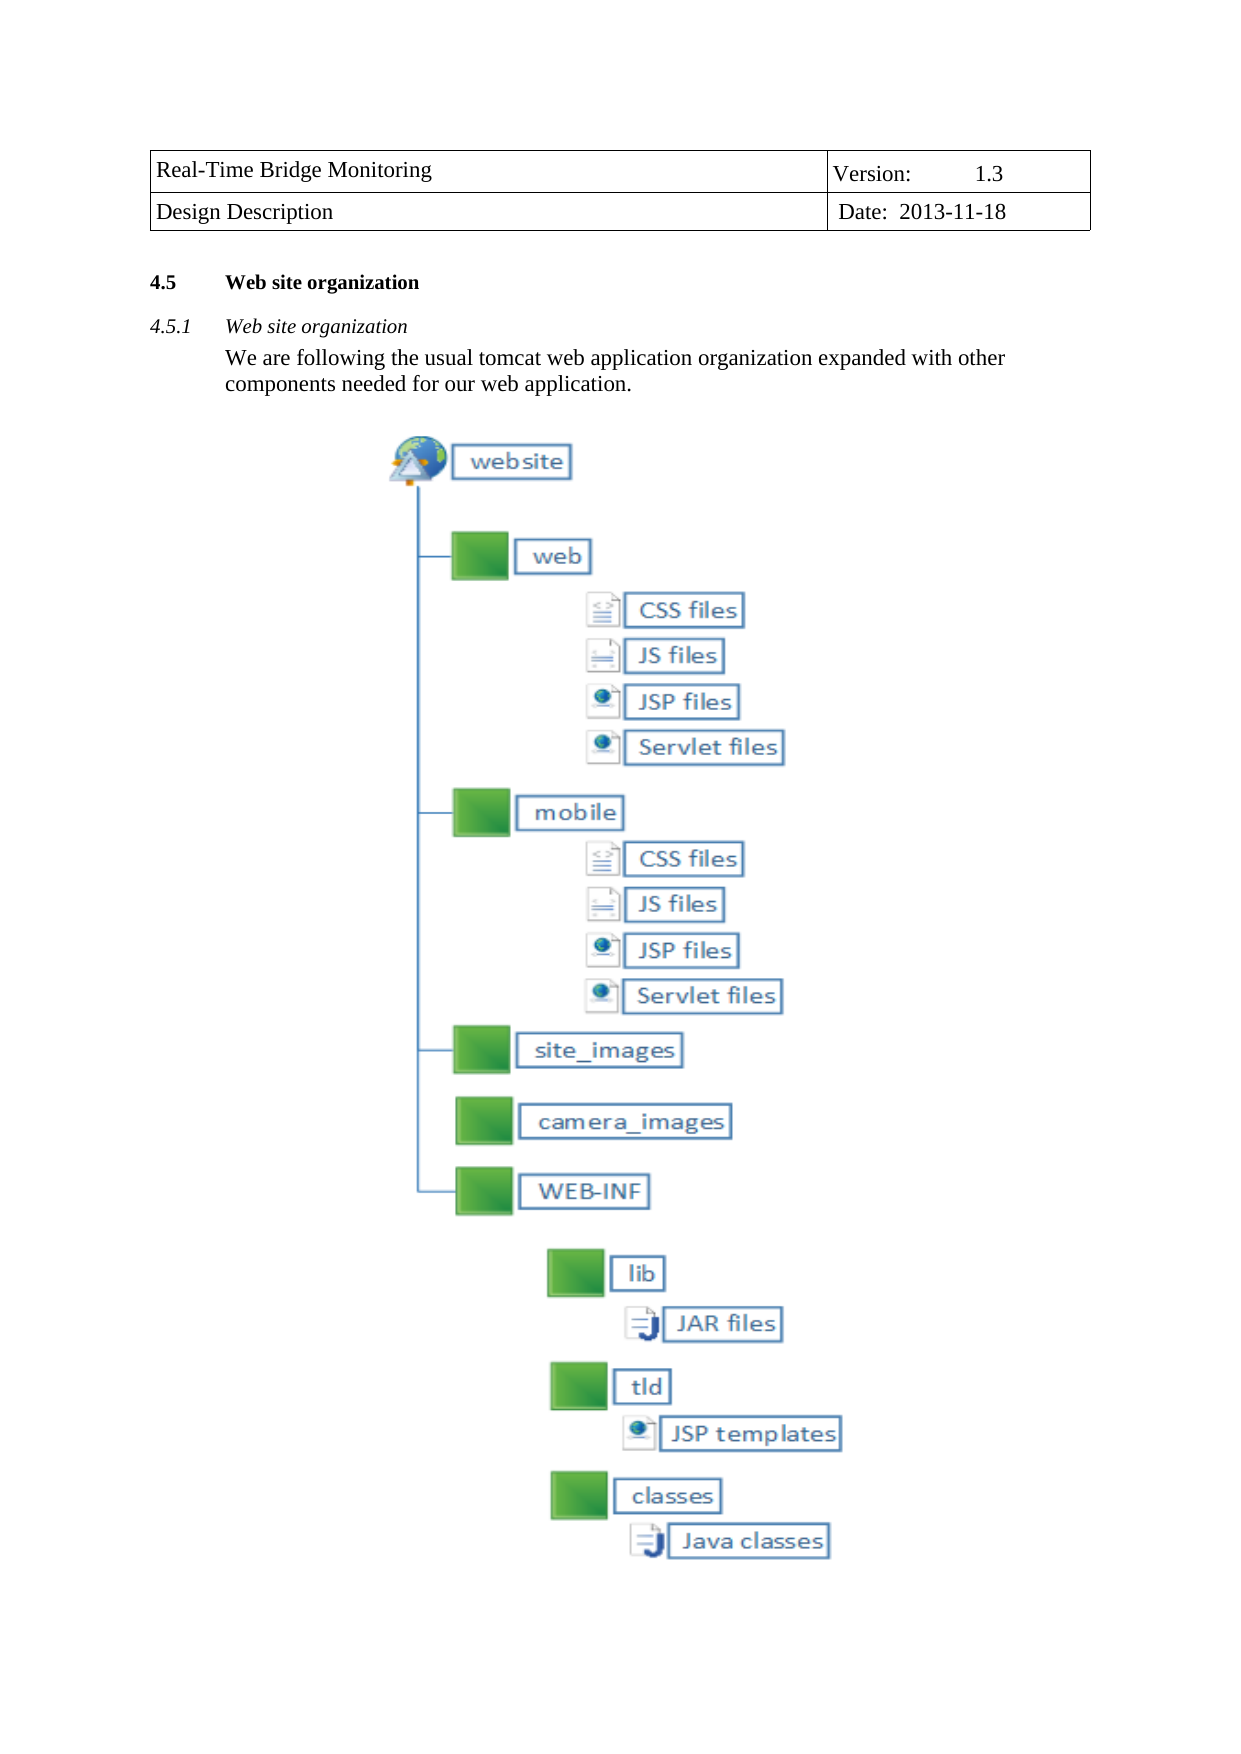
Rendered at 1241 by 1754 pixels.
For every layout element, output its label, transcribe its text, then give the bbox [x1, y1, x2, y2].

subtitle Web site organization [150, 269, 1090, 294]
subtitle Web site organization [150, 313, 1090, 338]
picture [388, 435, 852, 1569]
text We are following the usual tomcat web application organization expanded with other components needed for our web application. [225, 344, 1090, 397]
